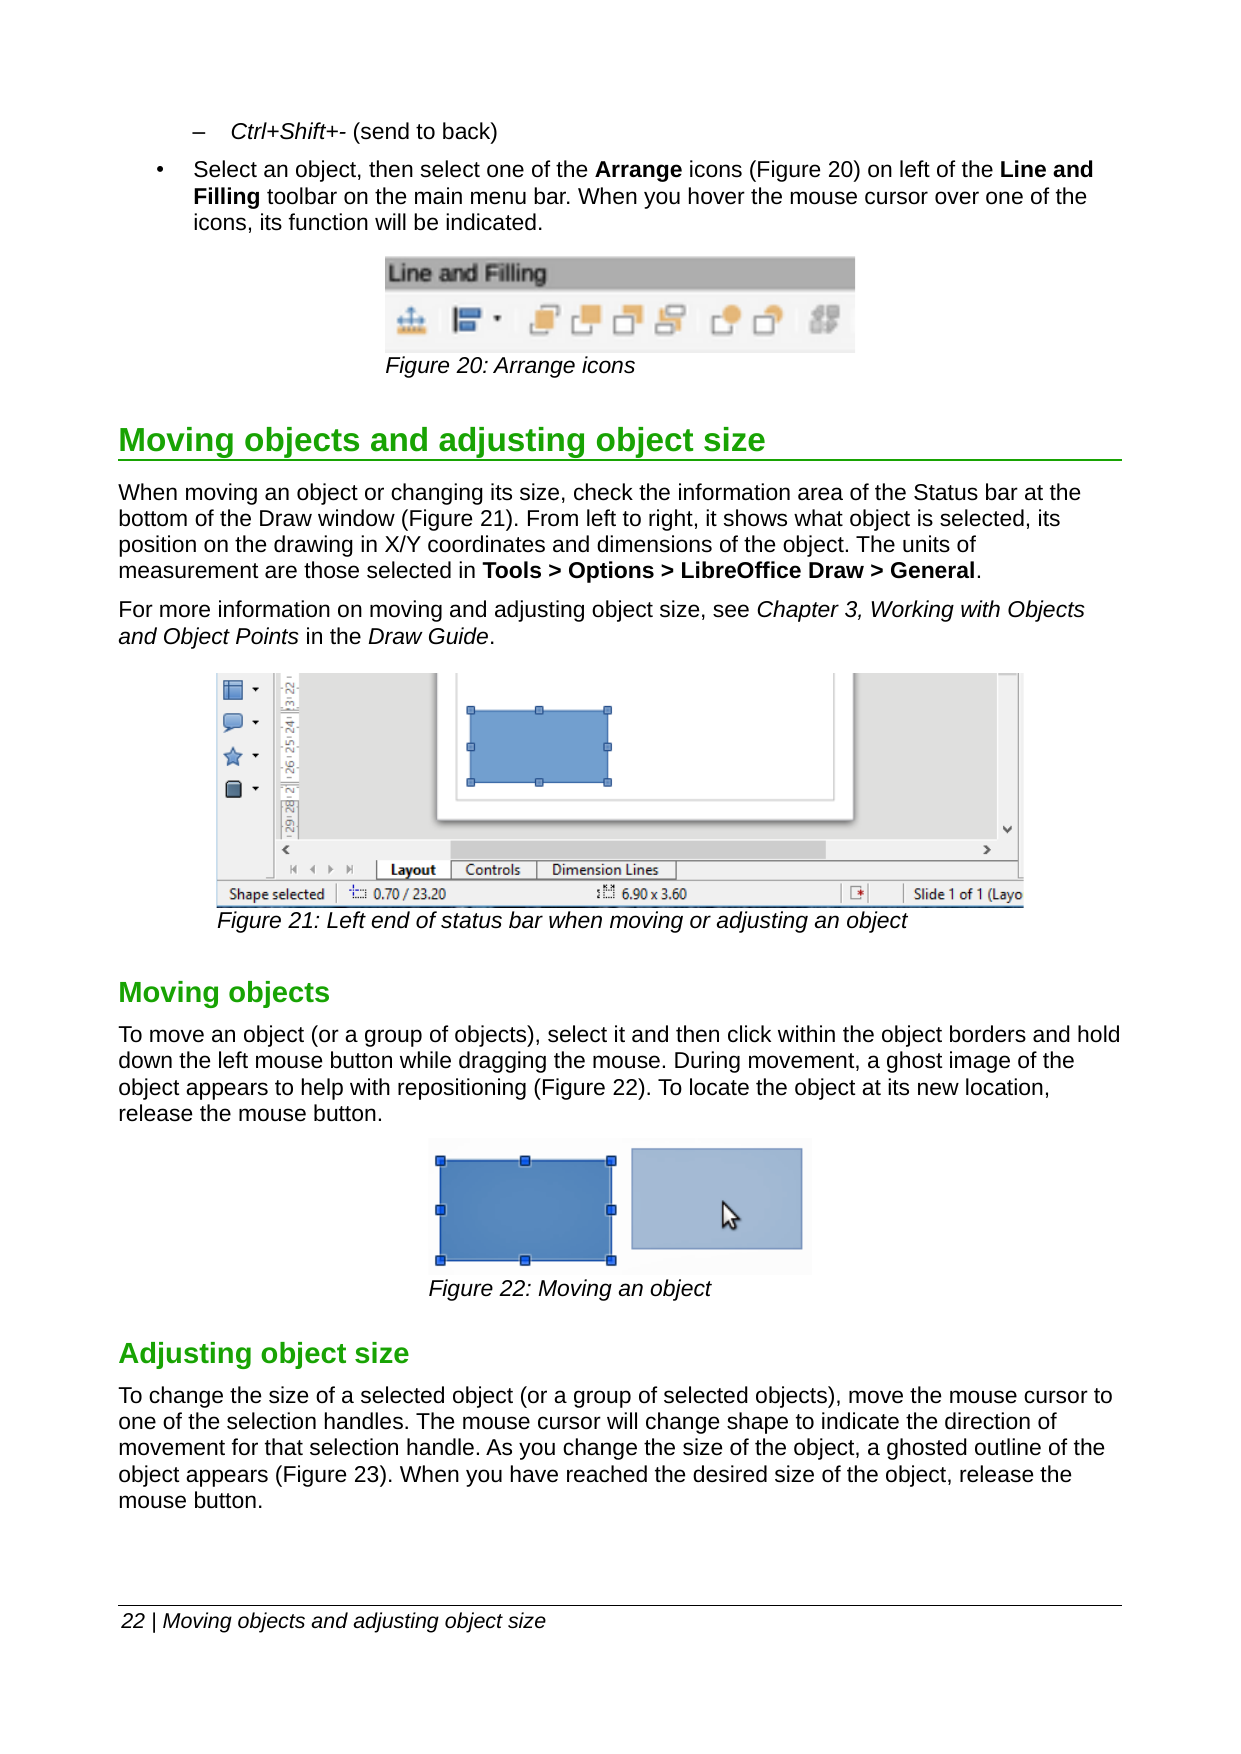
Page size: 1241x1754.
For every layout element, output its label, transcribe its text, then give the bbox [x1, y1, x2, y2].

subtitle Moving objects and adjusting object size [118, 420, 1122, 459]
subtitle Moving objects [118, 976, 1122, 1009]
text Figure 21: Left end of status bar when moving or adjusting an object [217, 908, 1023, 934]
text To move an object (or a group of objects), select it and then click within the object borders and hold down the left mouse button while dragging the mouse. During movement, a ghost image of the object appears to help with repositioning (Figure 22). To locate the object at its new location, release the mouse button. [118, 1021, 1122, 1126]
list Ctrl+Shift+- (send to back) [192, 118, 1122, 144]
list Select an object, then select one of the Arrange icons (Figure 20) on left of the Line and Filling toolbar on the main menu bar. When you hover the mouse cursor over one of the icons, its function will be indicated. [156, 156, 1122, 236]
picture [385, 256, 855, 353]
picture [216, 673, 1024, 908]
text To change the size of a selected object (or a group of selected objects), move the mouse cursor to one of the selection handles. The mouse cursor will change shape to indicate the direction of movement for that selection handle. As you change the size of the object, a ghosted outline of the object appears (Figure 23). When you have reached the desired size of the object, release the mouse button. [118, 1382, 1122, 1513]
text When moving an object or changing its size, check the information area of the Status bar at the bottom of the Draw window (Figure 21). From left to right, it shows what object is selected, its position on the drawing in X/Y coordinates and dimensions of the object. The units of measurement are those selected in Tools > Options > LibreOffice Draw > General. [118, 478, 1122, 584]
picture [428, 1138, 813, 1275]
text For more information on moving and adjusting object size, see Chapter 3, Working with Objects and Object Points in the Draw Guide. [118, 596, 1122, 649]
text Figure 20: Arrange icons [385, 353, 855, 379]
subtitle Adjusting object size [118, 1336, 1122, 1370]
text Figure 22: Moving an object [428, 1275, 812, 1301]
